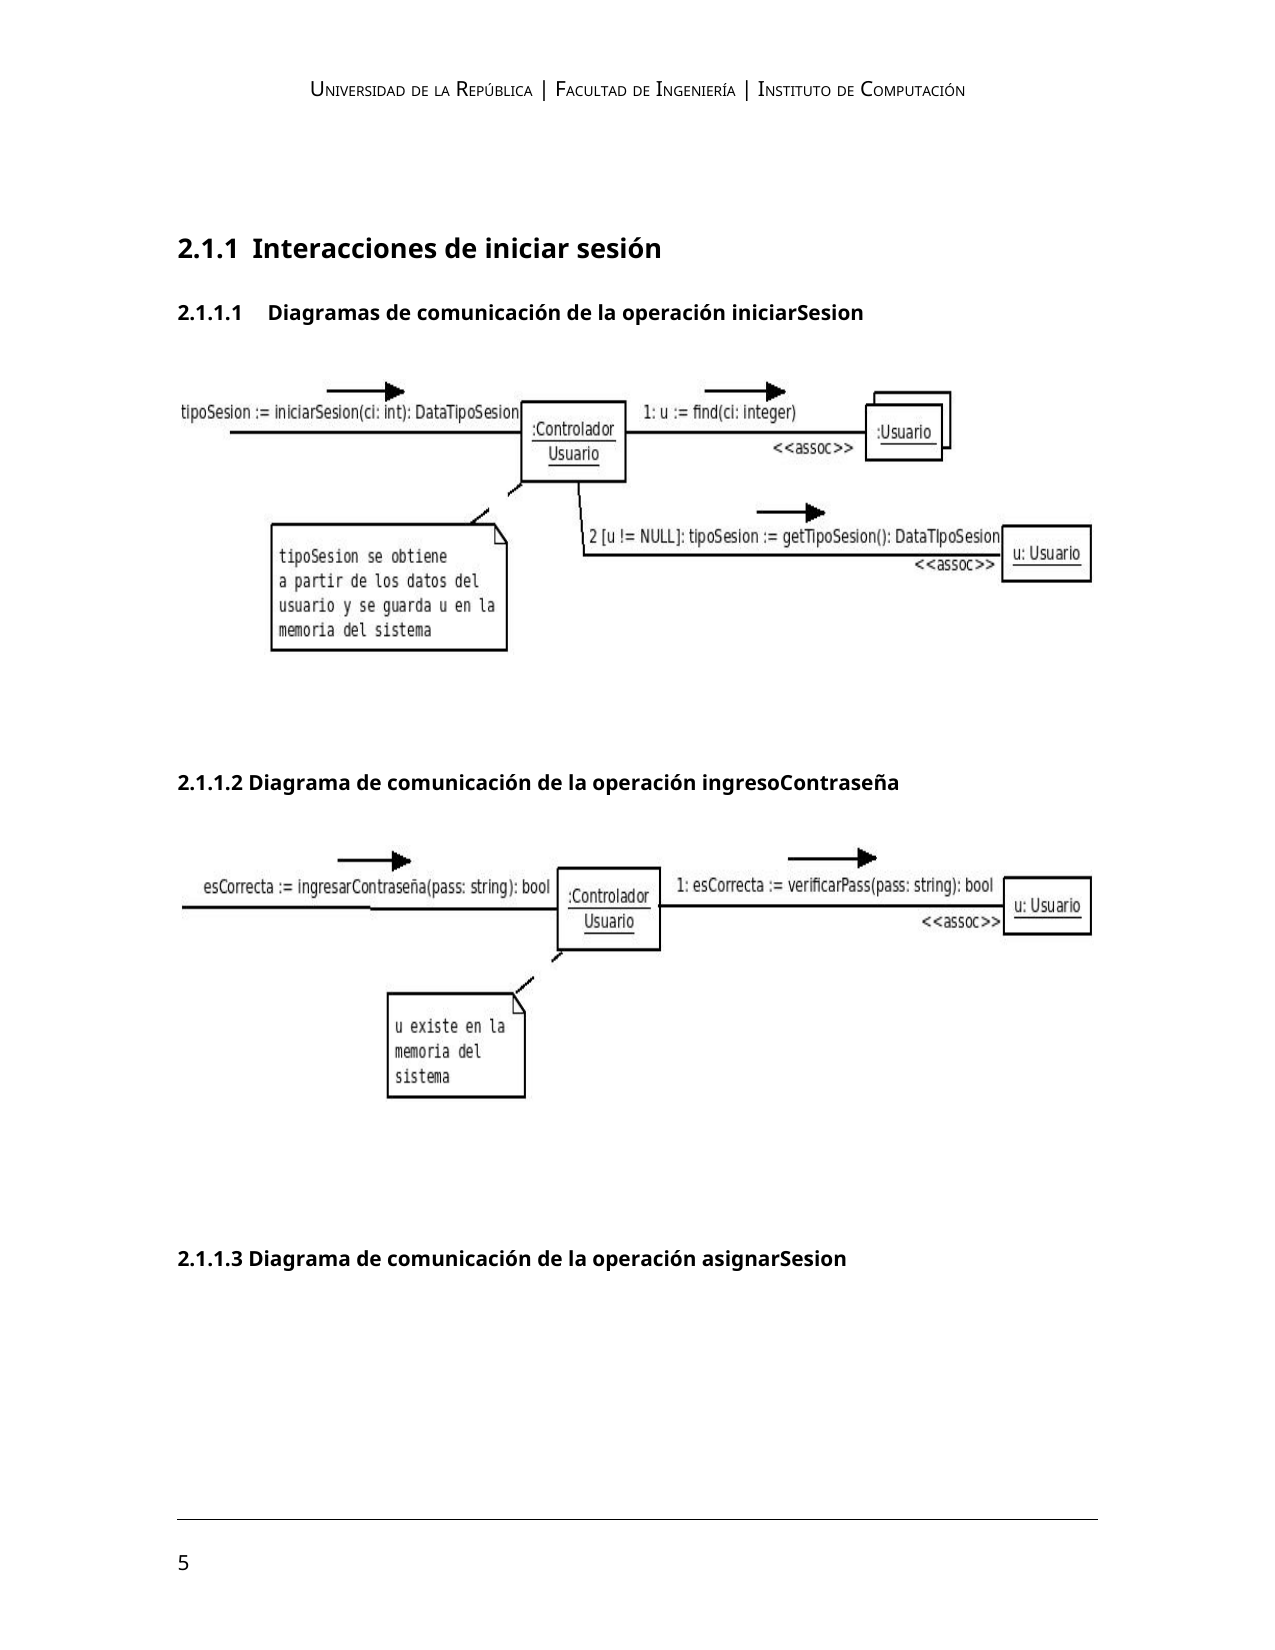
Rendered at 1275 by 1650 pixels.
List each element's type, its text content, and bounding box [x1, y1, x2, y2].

picture [181, 845, 1094, 1102]
subtitle Diagramas de comunicación de la operación iniciarSesion [177, 298, 1098, 326]
text 2.1.1.3 Diagrama de comunicación de la operación asignarSesion [177, 1244, 1098, 1272]
text 2.1.1.2 Diagrama de comunicación de la operación ingresoContraseña [177, 768, 1098, 797]
subtitle Interacciones de iniciar sesión [177, 229, 1098, 266]
picture [181, 379, 1094, 655]
